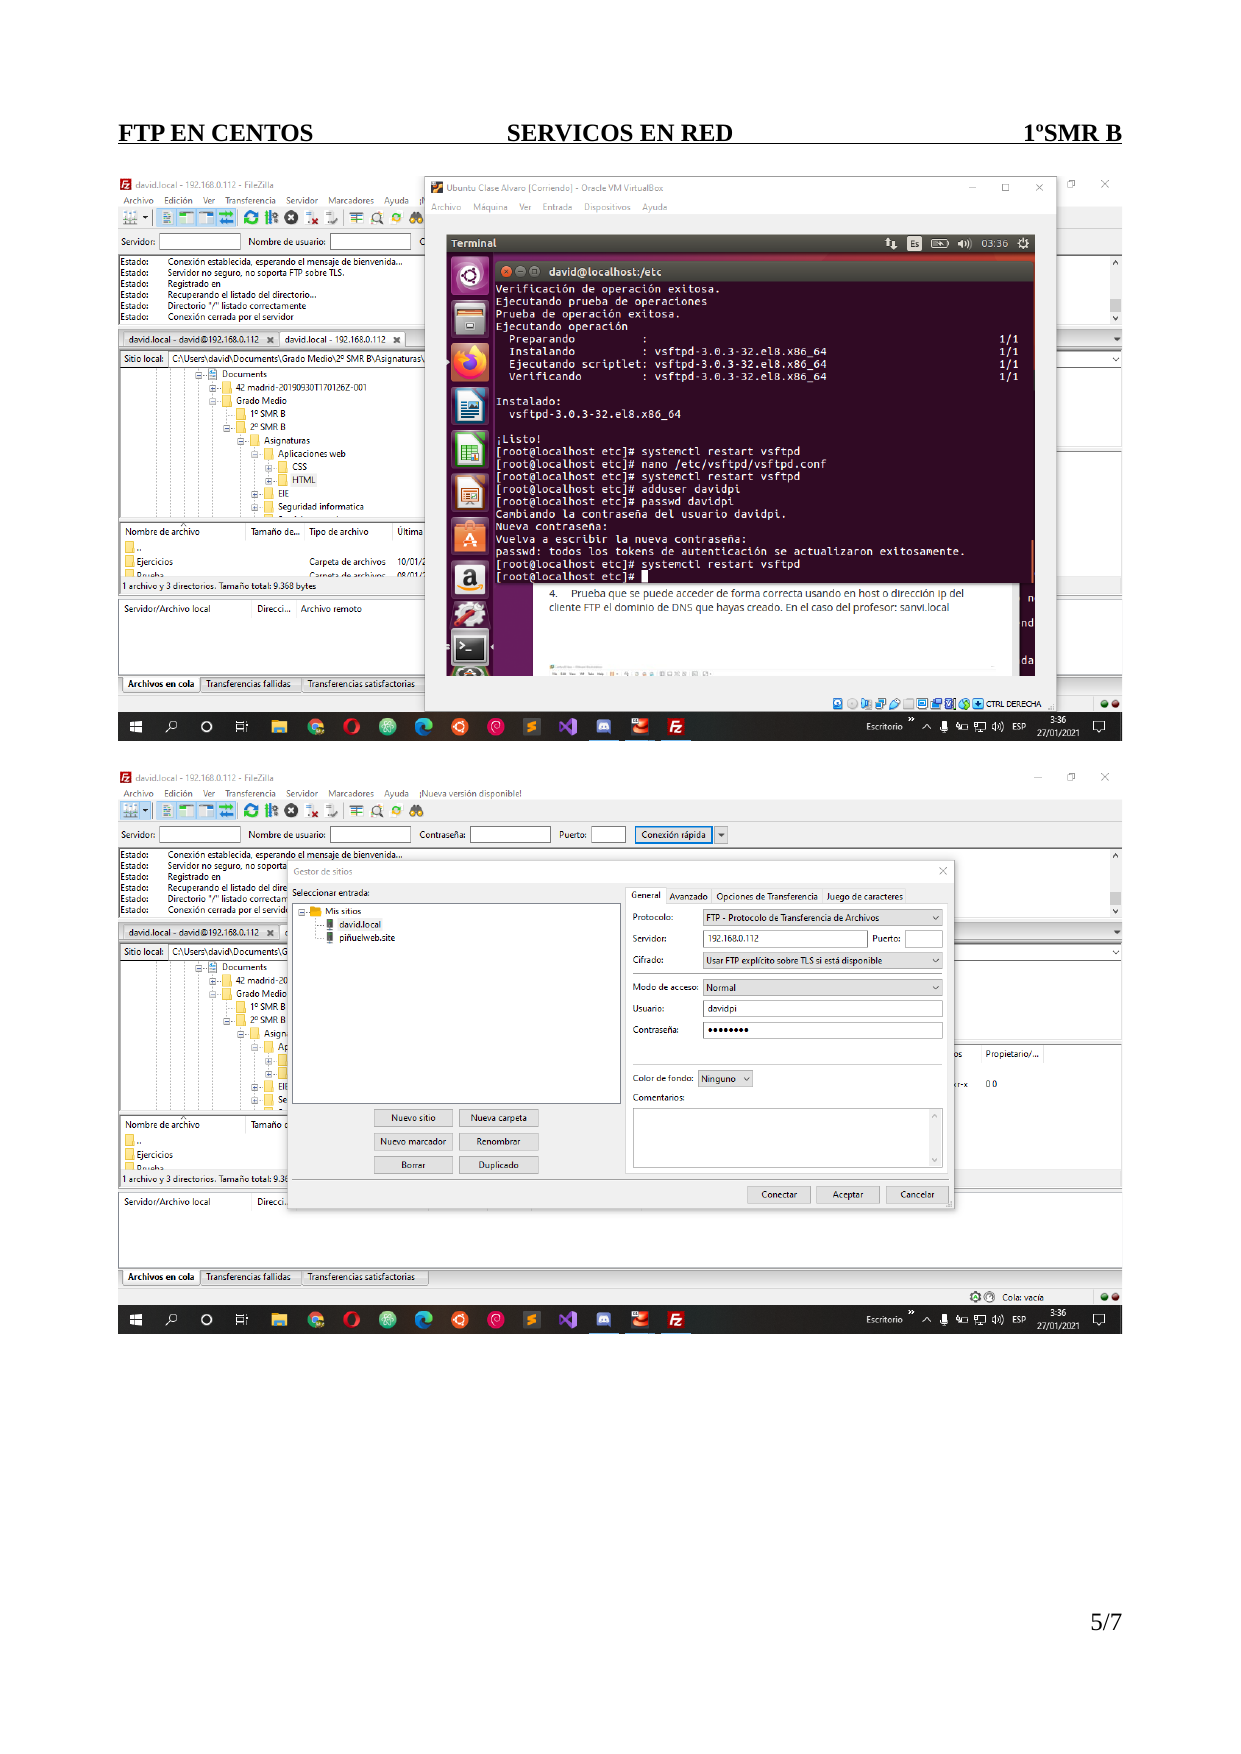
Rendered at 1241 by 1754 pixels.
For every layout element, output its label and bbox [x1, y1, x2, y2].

picture [118, 769, 1123, 1334]
picture [118, 176, 1123, 741]
